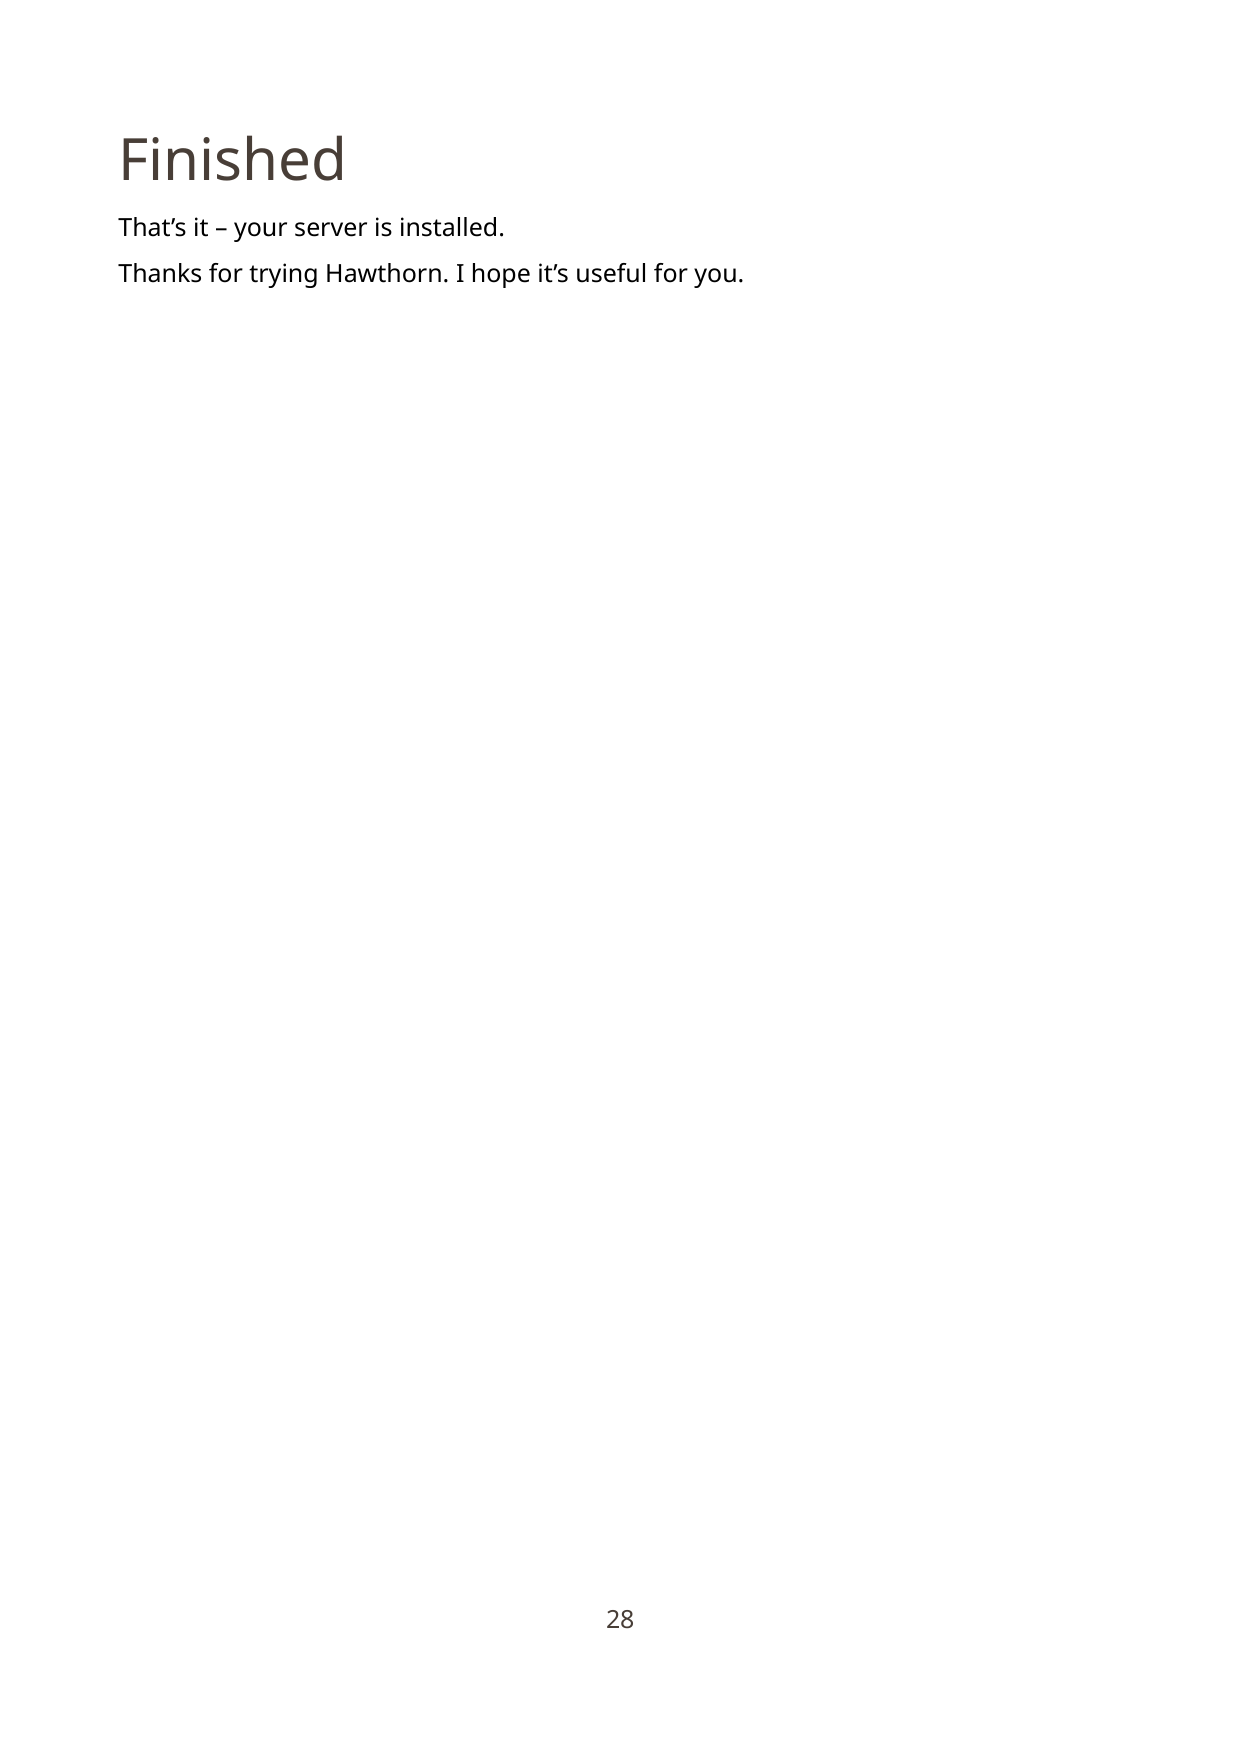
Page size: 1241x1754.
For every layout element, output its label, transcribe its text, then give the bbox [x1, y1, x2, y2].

text Thanks for trying Hawthorn. I hope it’s useful for you. [118, 256, 1122, 290]
text That’s it – your server is installed. [118, 210, 1122, 244]
subtitle Finished [118, 118, 1122, 198]
